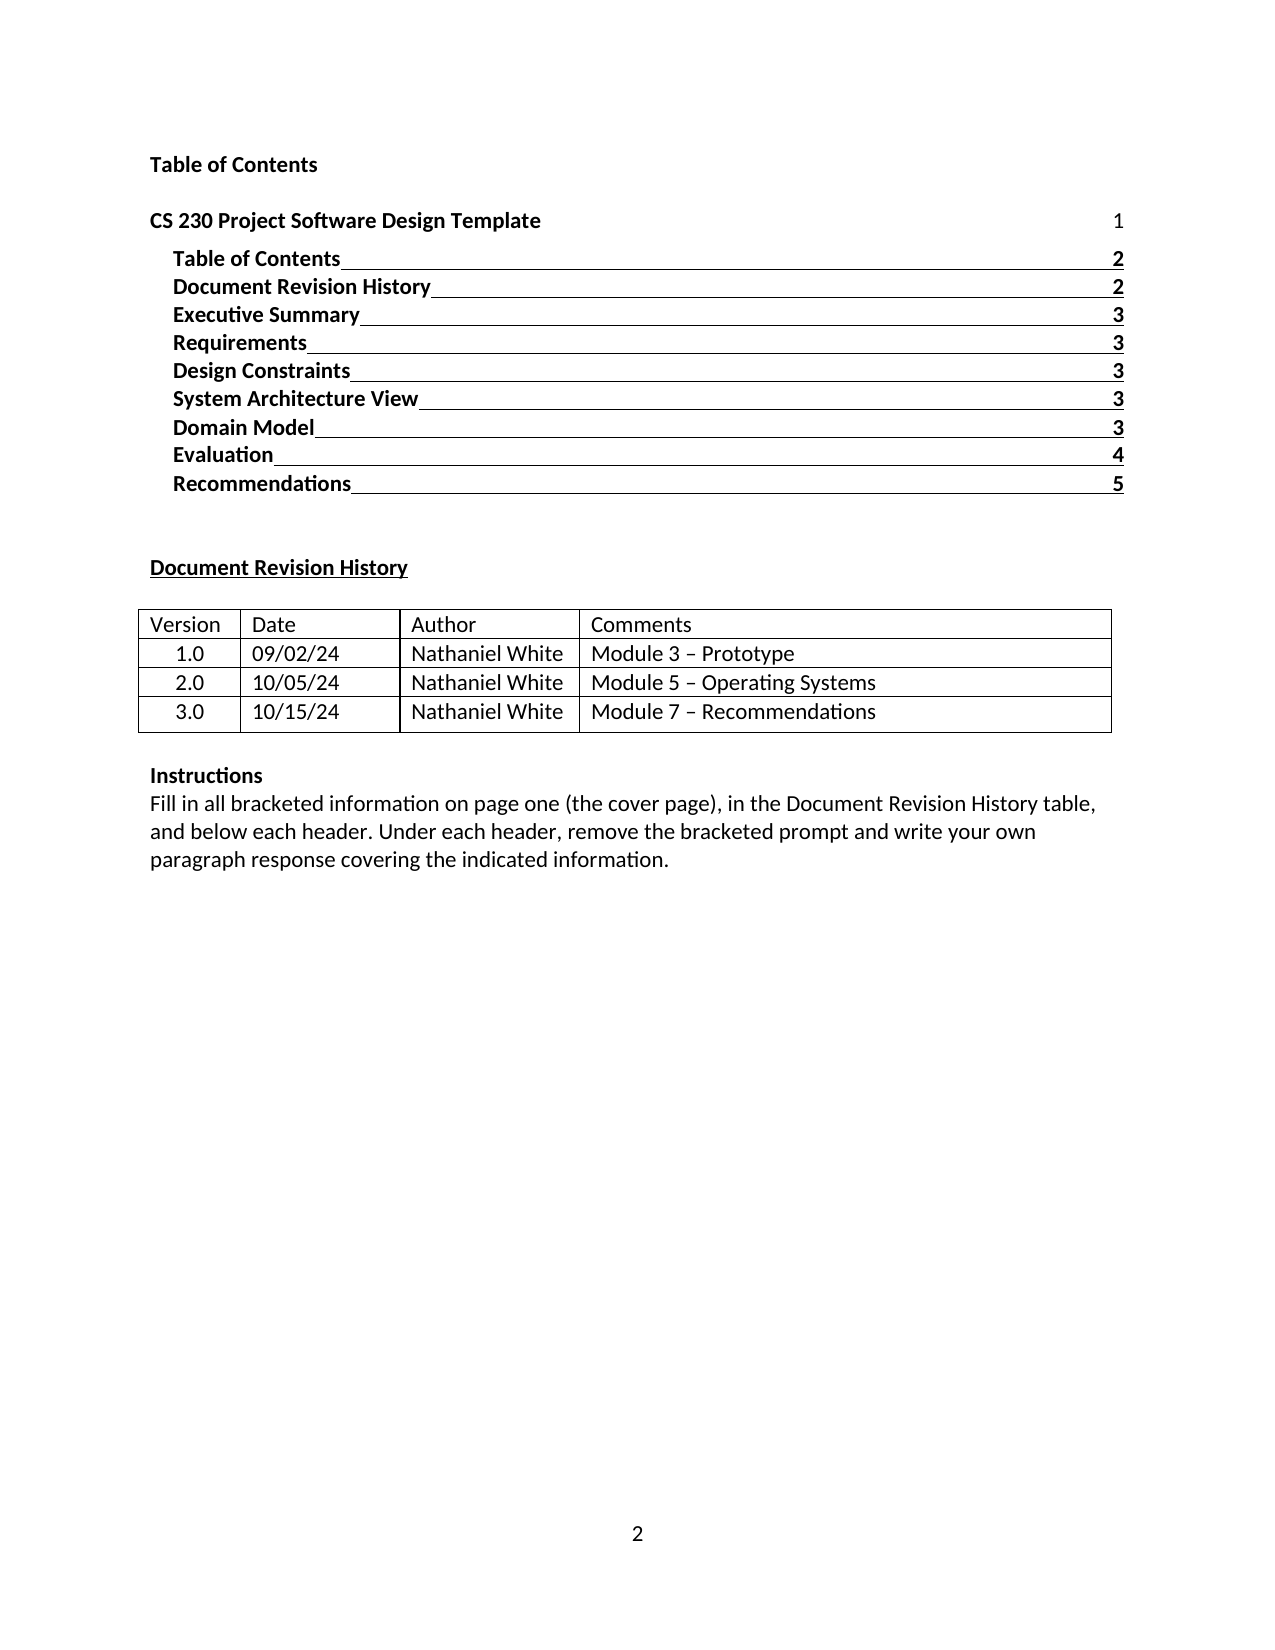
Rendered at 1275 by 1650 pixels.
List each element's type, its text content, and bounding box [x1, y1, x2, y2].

text Document Revision History 2 [173, 272, 1125, 301]
table_cell Nathaniel White [401, 668, 579, 696]
text Executive Summary 3 [173, 301, 1125, 328]
table_header Author [401, 610, 579, 638]
table_cell 10/15/24 [241, 697, 399, 732]
table_cell Module 3 – Prototype [580, 639, 1111, 667]
table_cell Nathaniel White [401, 639, 579, 667]
text CS 230 Project Software Design Template 1 [150, 206, 1125, 234]
text Requirements 3 [173, 328, 1125, 357]
table_header Date [241, 610, 399, 638]
table_cell Module 7 – Recommendations [580, 697, 1111, 732]
table_cell 1.0 [139, 639, 240, 667]
table_cell 3.0 [139, 697, 240, 732]
table_cell 10/05/24 [241, 668, 399, 696]
text Evaluation 4 [173, 441, 1125, 469]
text Design Constraints 3 [173, 357, 1125, 384]
table_cell 2.0 [139, 668, 240, 696]
table_header Comments [580, 610, 1111, 638]
table_cell Module 5 – Operating Systems [580, 668, 1111, 696]
table_header Version [139, 610, 240, 638]
table_cell 09/02/24 [241, 639, 399, 667]
text Fill in all bracketed information on page one (the cover page), in the Document Revision History table, and below each header. Under each header, remove the bracketed prompt and write your own paragraph response covering the indicated information. [150, 789, 1125, 873]
subtitle Document Revision History [150, 553, 1125, 581]
subtitle Table of Contents [150, 150, 1125, 178]
text Recommendations 5 [173, 469, 1125, 497]
text Instructions [150, 761, 1125, 789]
table_cell Nathaniel White [401, 697, 579, 732]
text Table of Contents 2 [173, 244, 1125, 272]
text Domain Model 3 [173, 413, 1125, 441]
text System Architecture View 3 [173, 384, 1125, 413]
